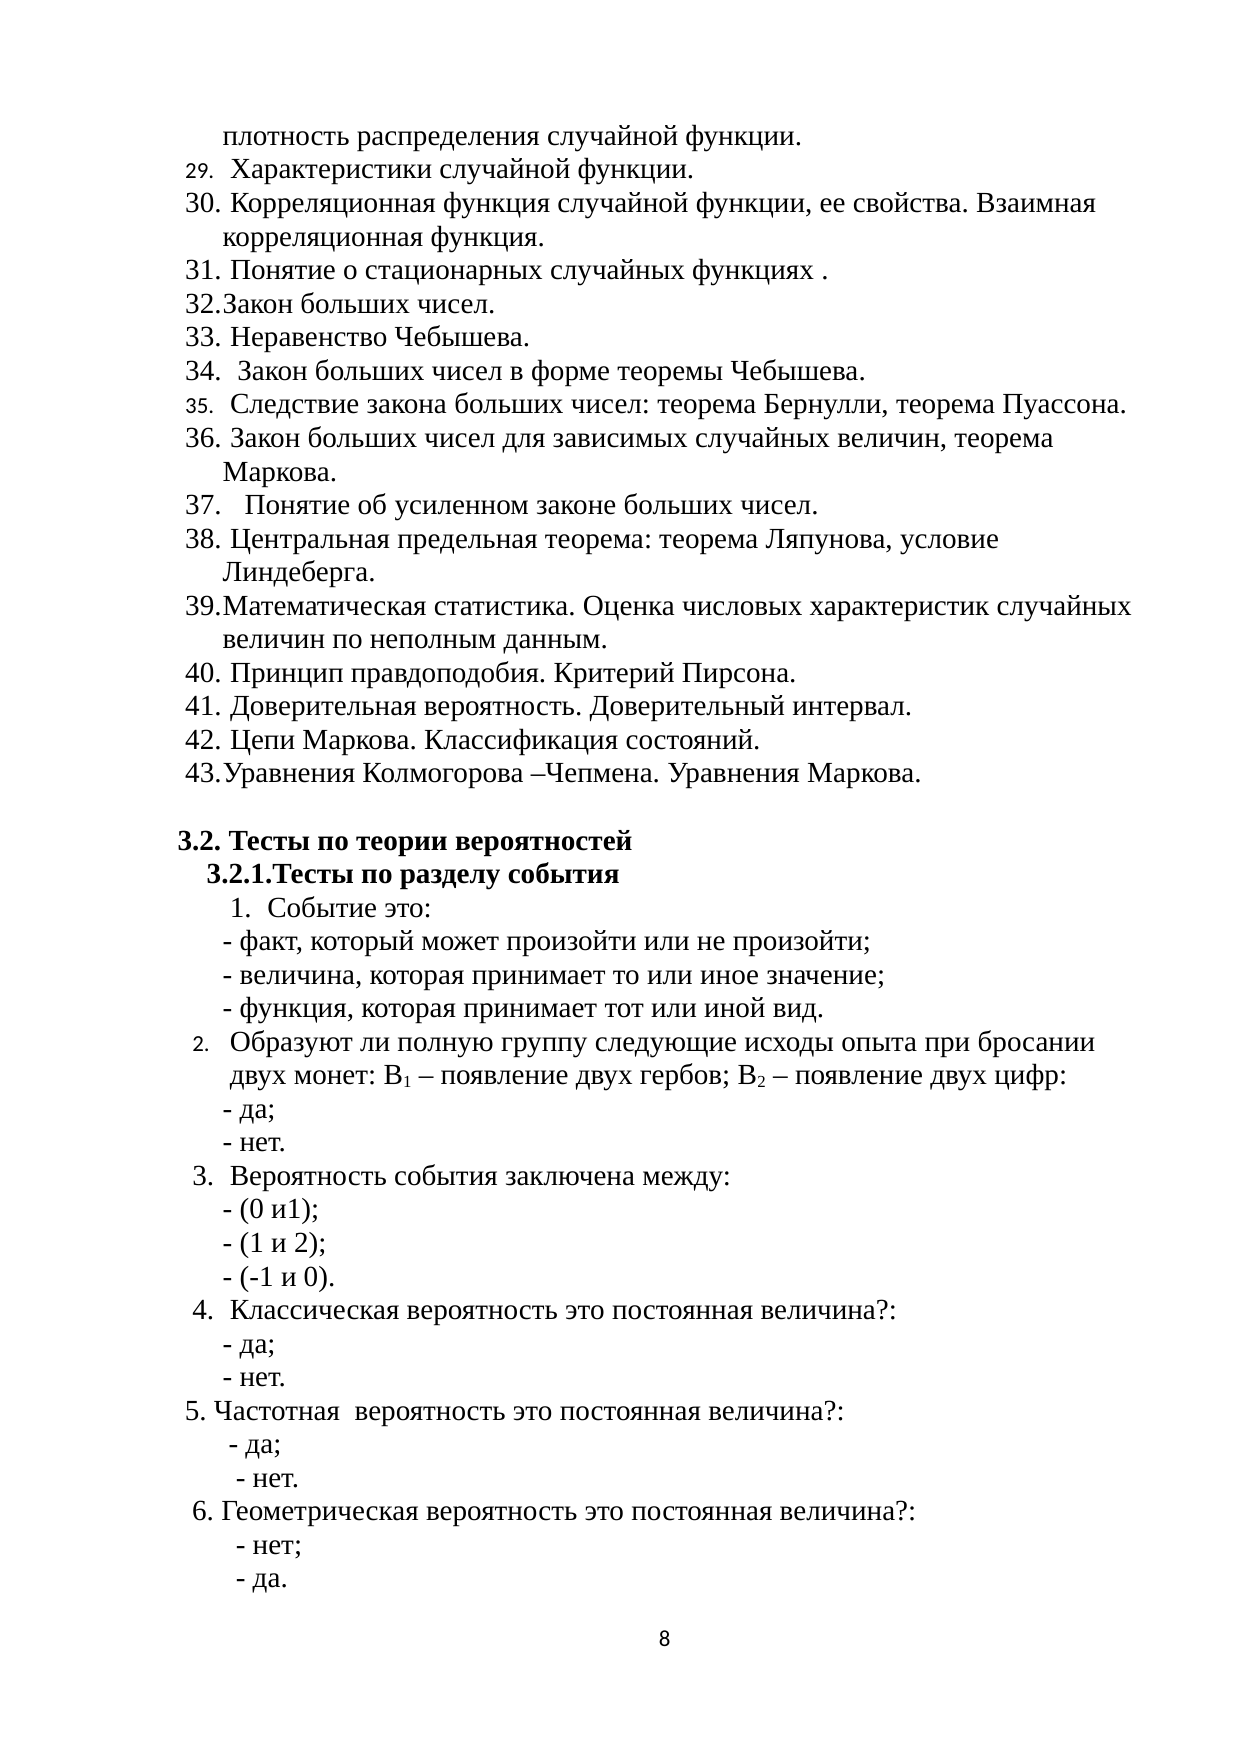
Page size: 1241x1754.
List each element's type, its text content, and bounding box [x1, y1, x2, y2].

list Закон больших чисел для зависимых случайных величин, теорема Маркова. [185, 420, 1152, 487]
list Закон больших чисел в форме теоремы Чебышева. [185, 353, 1152, 387]
text - (0 и1); [222, 1192, 1152, 1225]
list Математическая статистика. Оценка числовых характеристик случайных величин по неполным данным. [185, 588, 1152, 655]
text 5. Частотная вероятность это постоянная величина?: [177, 1393, 1152, 1426]
list Неравенство Чебышева. [185, 319, 1152, 353]
list Доверительная вероятность. Доверительный интервал. [185, 688, 1152, 722]
text - (1 и 2); [222, 1225, 1152, 1259]
list Уравнения Колмогорова –Чепмена. Уравнения Маркова. [185, 756, 1152, 789]
list Цепи Маркова. Классификация состояний. [185, 722, 1152, 756]
list Корреляционная функция случайной функции, ее свойства. Взаимная корреляционная функция. [185, 185, 1152, 252]
list Центральная предельная теорема: теорема Ляпунова, условие Линдеберга. [185, 521, 1152, 588]
list Образуют ли полную группу следующие исходы опыта при бросании двух монет: В1 – появление двух гербов; В2 – появление двух цифр: [192, 1024, 1152, 1091]
text 6. Геометрическая вероятность это постоянная величина?: [177, 1493, 1152, 1527]
list Событие это: [229, 890, 1152, 923]
text - да; [222, 1091, 1152, 1124]
text - нет; [177, 1527, 1152, 1561]
list Принцип правдоподобия. Критерий Пирсона. [185, 655, 1152, 688]
list плотность распределения случайной функции. [185, 118, 1152, 152]
text - нет. [222, 1124, 1152, 1158]
text 3.2.1.Тесты по разделу события [177, 856, 1152, 890]
text - да; [222, 1326, 1152, 1359]
text - да; [177, 1426, 1152, 1460]
text - величина, которая принимает то или иное значение; [222, 957, 1152, 990]
text - факт, который может произойти или не произойти; [222, 923, 1152, 957]
list Закон больших чисел. [185, 286, 1152, 319]
text - функция, которая принимает тот или иной вид. [222, 990, 1152, 1024]
list Вероятность события заключена между: [192, 1158, 1152, 1192]
list Классическая вероятность это постоянная величина?: [192, 1292, 1152, 1326]
list Понятие о стационарных случайных функциях . [185, 252, 1152, 286]
list Характеристики случайной функции. [185, 152, 1152, 185]
text - да. [177, 1561, 1152, 1594]
text 3.2. Тесты по теории вероятностей [177, 823, 1152, 856]
text - нет. [177, 1460, 1152, 1493]
text - (-1 и 0). [222, 1259, 1152, 1292]
list Понятие об усиленном законе больших чисел. [185, 487, 1152, 521]
text - нет. [222, 1359, 1152, 1393]
list Следствие закона больших чисел: теорема Бернулли, теорема Пуассона. [185, 387, 1152, 420]
